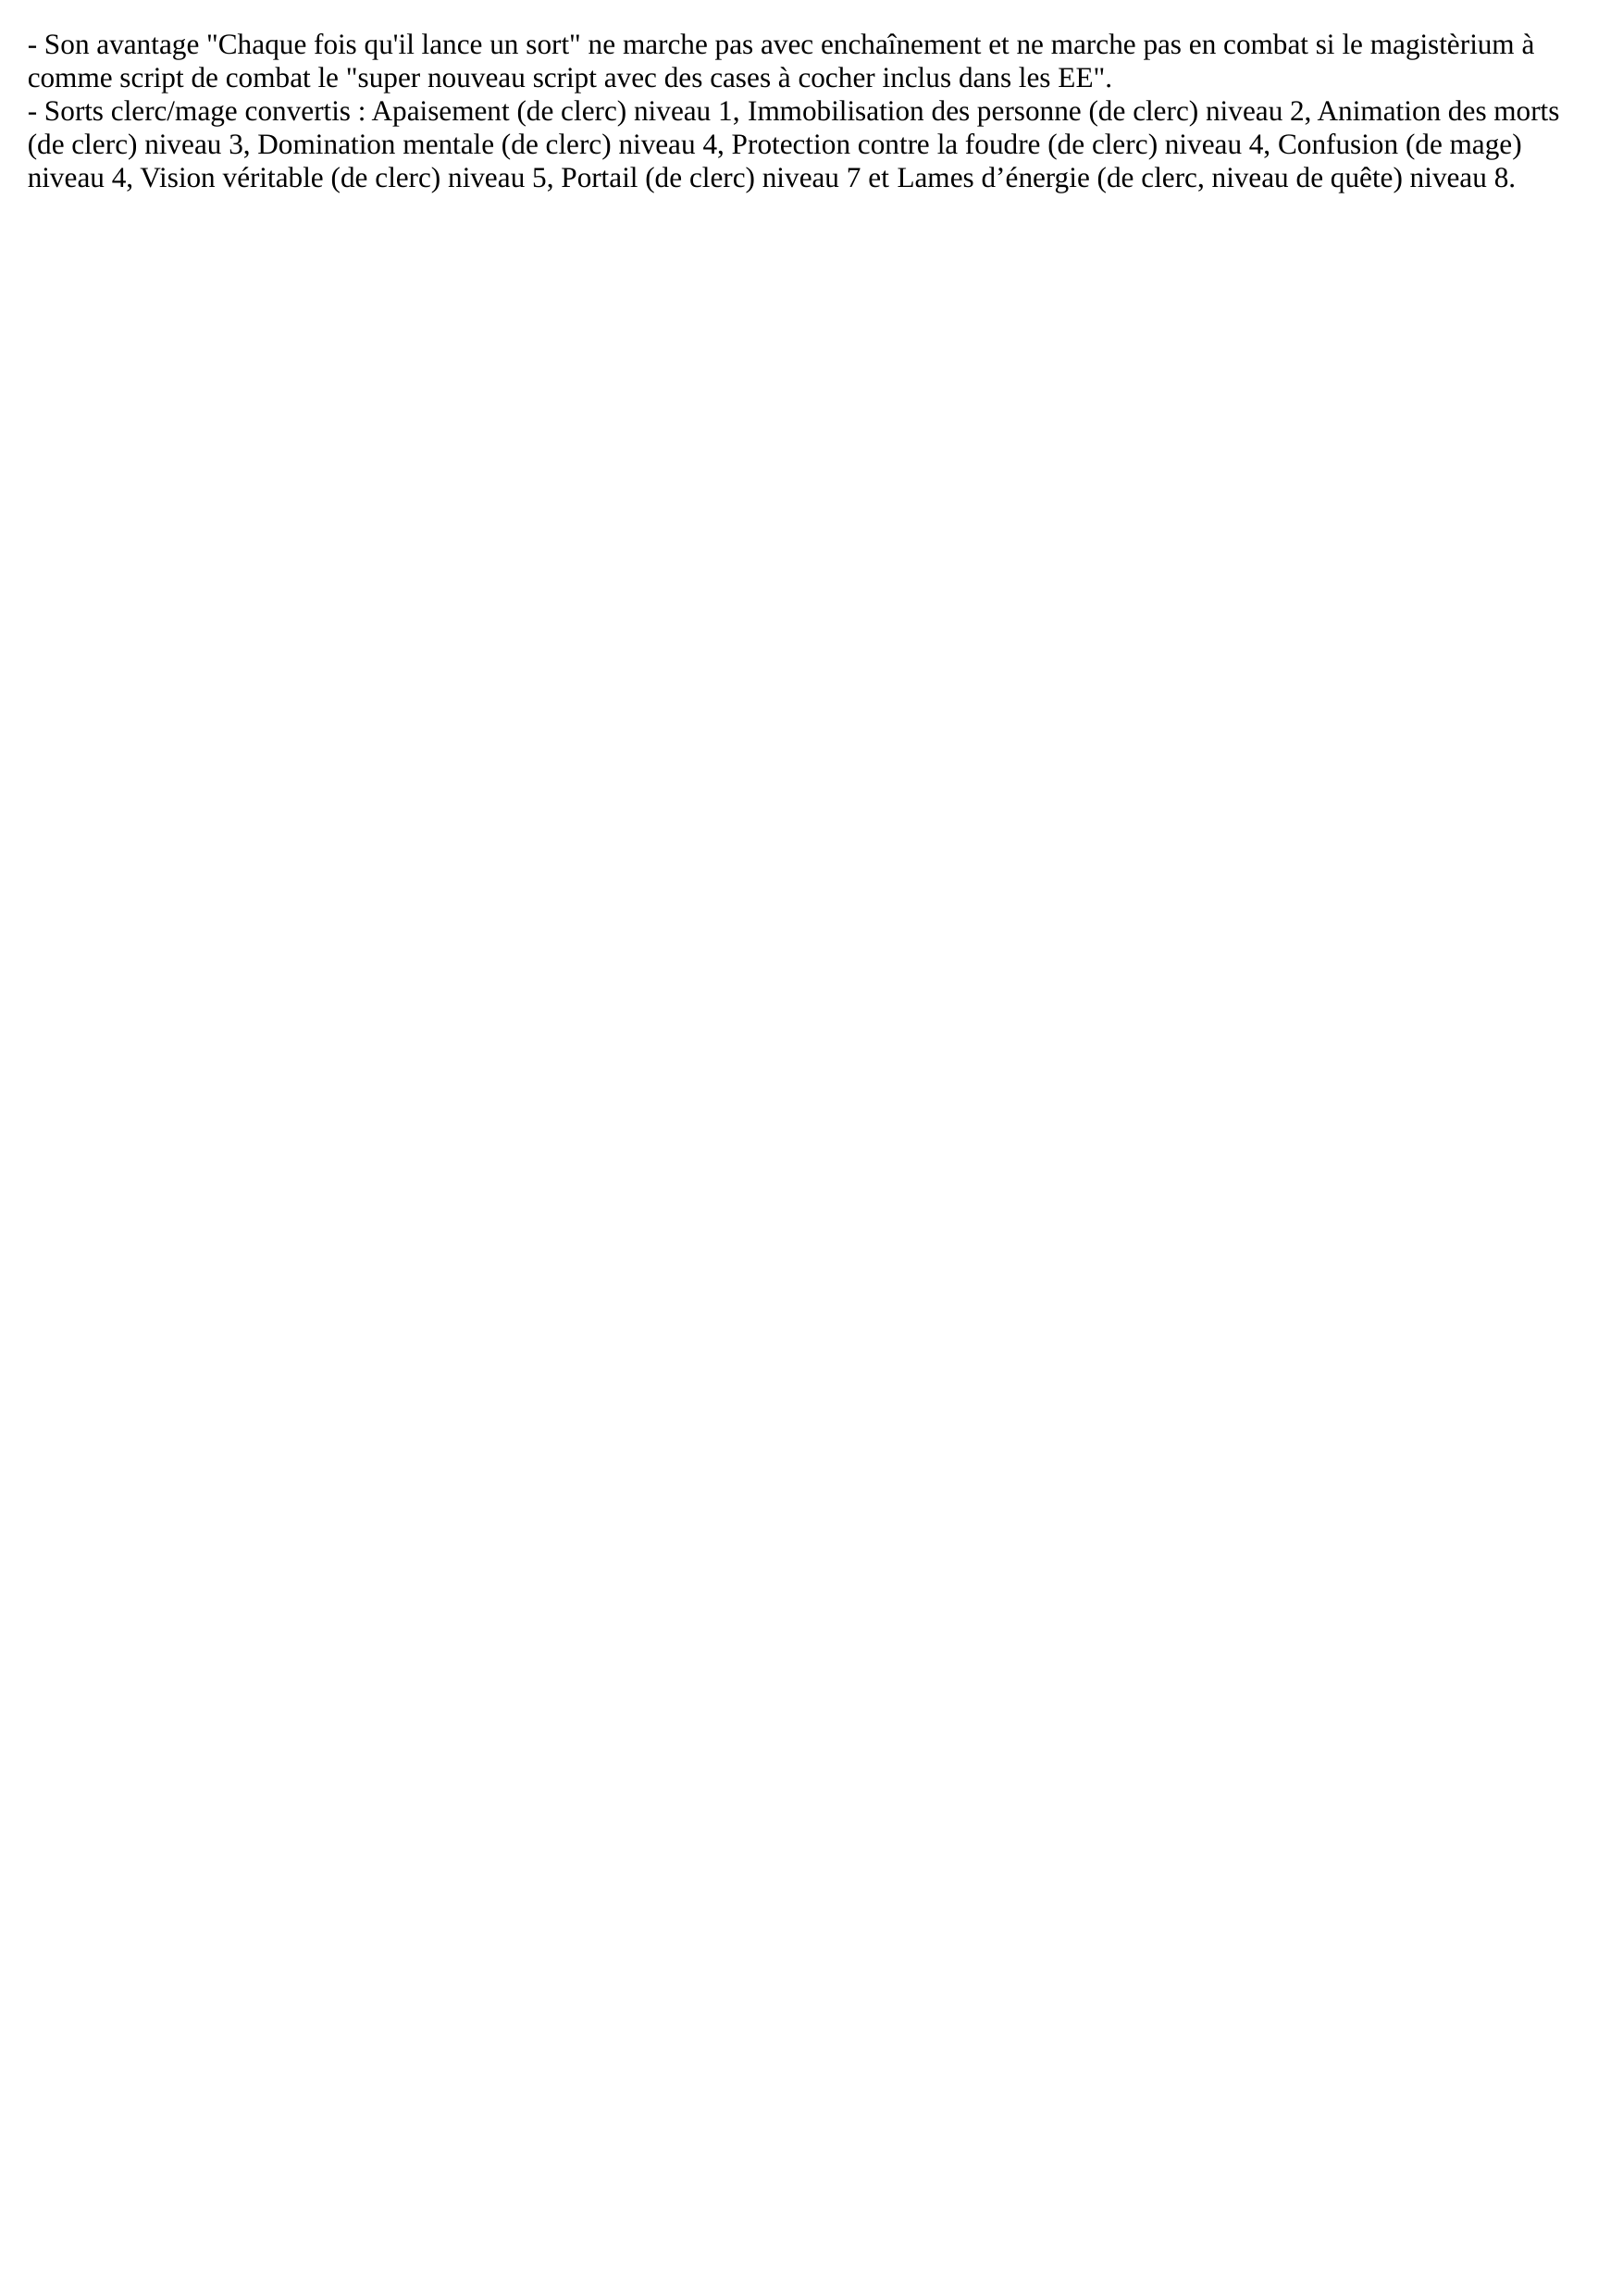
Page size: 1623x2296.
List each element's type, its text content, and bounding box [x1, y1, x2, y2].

text - Son avantage "Chaque fois qu'il lance un sort" ne marche pas avec enchaînement et ne marche pas en combat si le magistèrium à comme script de combat le "super nouveau script avec des cases à cocher inclus dans les EE". [27, 27, 1595, 93]
text - Sorts clerc/mage convertis : Apaisement (de clerc) niveau 1, Immobilisation des personne (de clerc) niveau 2, Animation des morts (de clerc) niveau 3, Domination mentale (de clerc) niveau 4, Protection contre la foudre (de clerc) niveau 4, Confusion (de mage) niveau 4, Vision véritable (de clerc) niveau 5, Portail (de clerc) niveau 7 et Lames d’énergie (de clerc, niveau de quête) niveau 8. [27, 93, 1595, 193]
